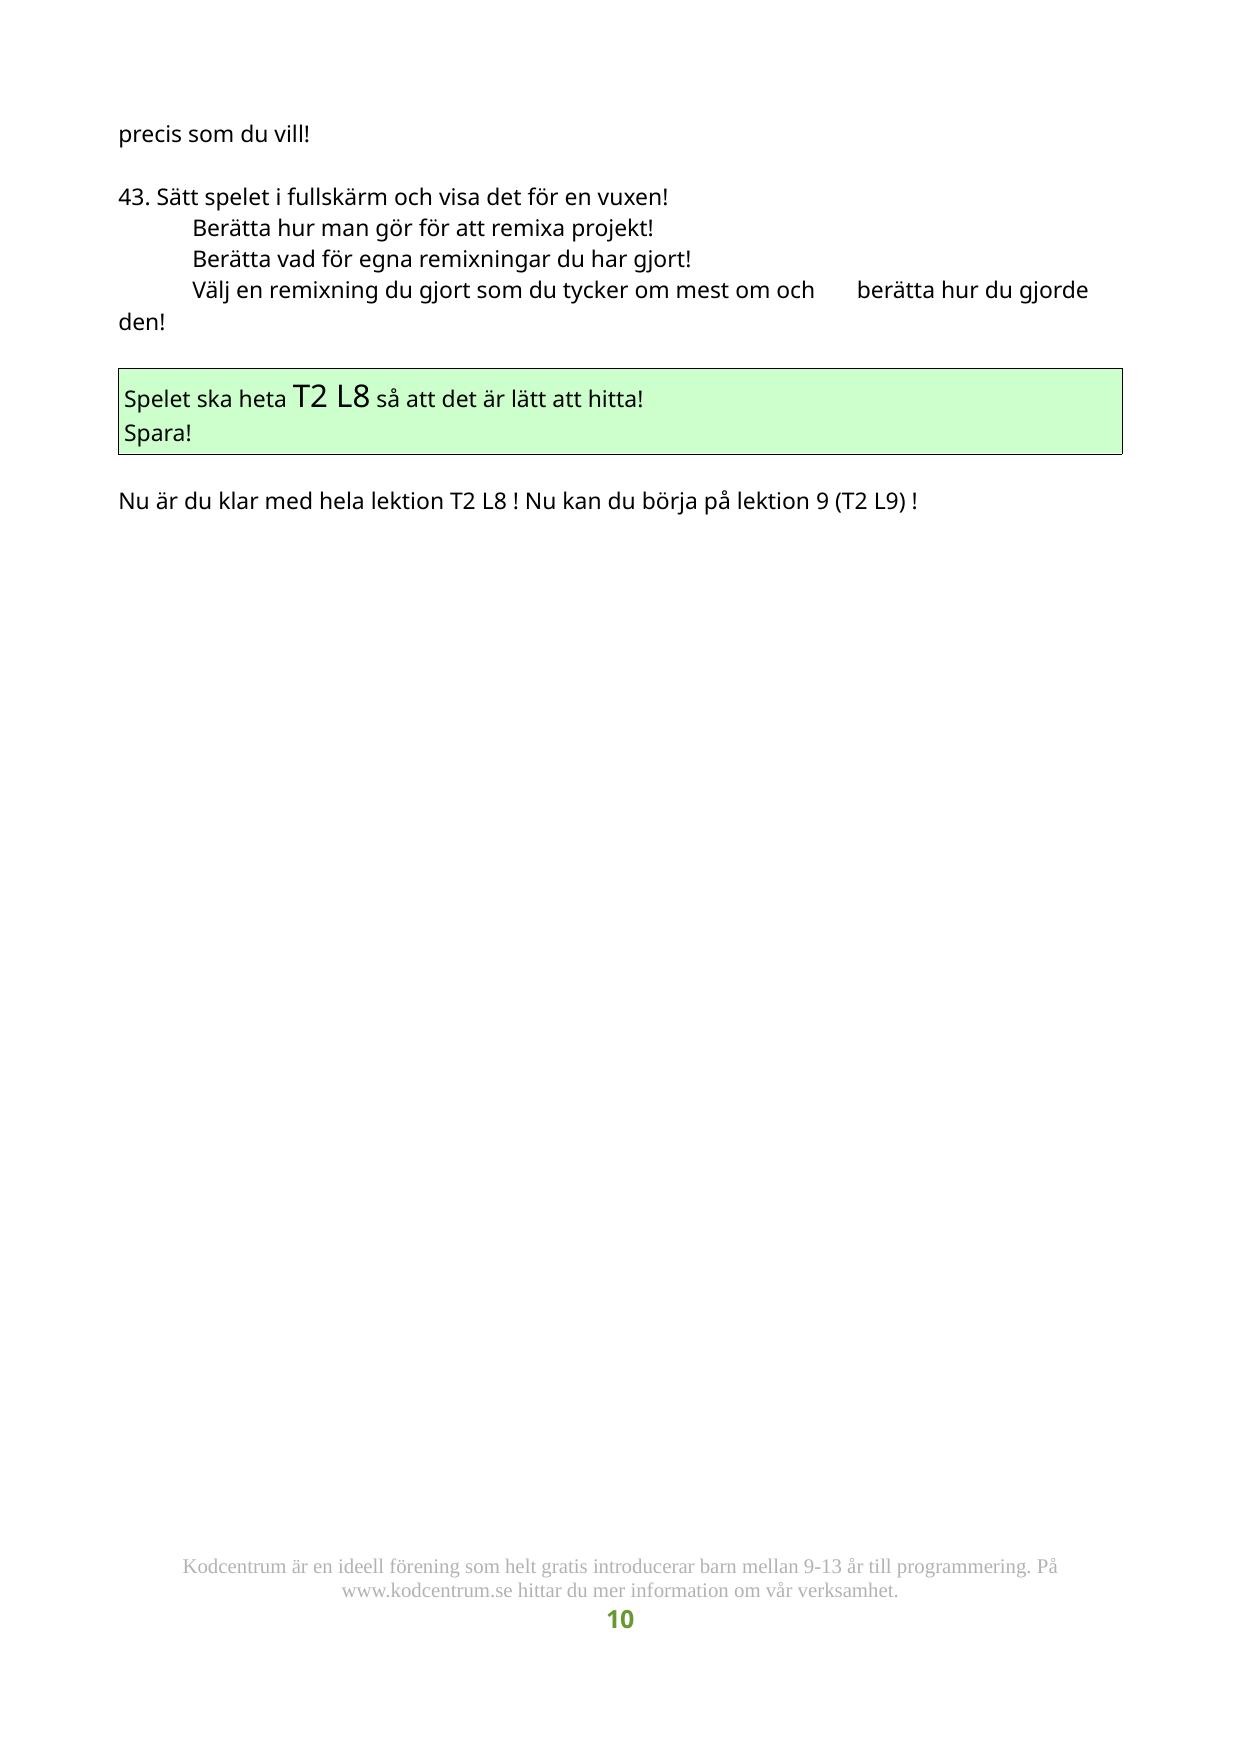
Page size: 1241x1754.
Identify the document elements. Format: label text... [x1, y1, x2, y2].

text Berätta vad för egna remixningar du har gjort! [118, 243, 1122, 274]
text precis som du vill! [118, 118, 1122, 149]
text 43. Sätt spelet i fullskärm och visa det för en vuxen! [118, 181, 1122, 212]
table_header Spelet ska heta T2 L8 så att det är lätt att hitta! Spara! [119, 369, 1122, 453]
text Berätta hur man gör för att remixa projekt! [118, 212, 1122, 243]
text Nu är du klar med hela lektion T2 L8 ! Nu kan du börja på lektion 9 (T2 L9) ! [118, 485, 1122, 516]
text Välj en remixning du gjort som du tycker om mest om och berätta hur du gjorde den! [118, 274, 1122, 337]
